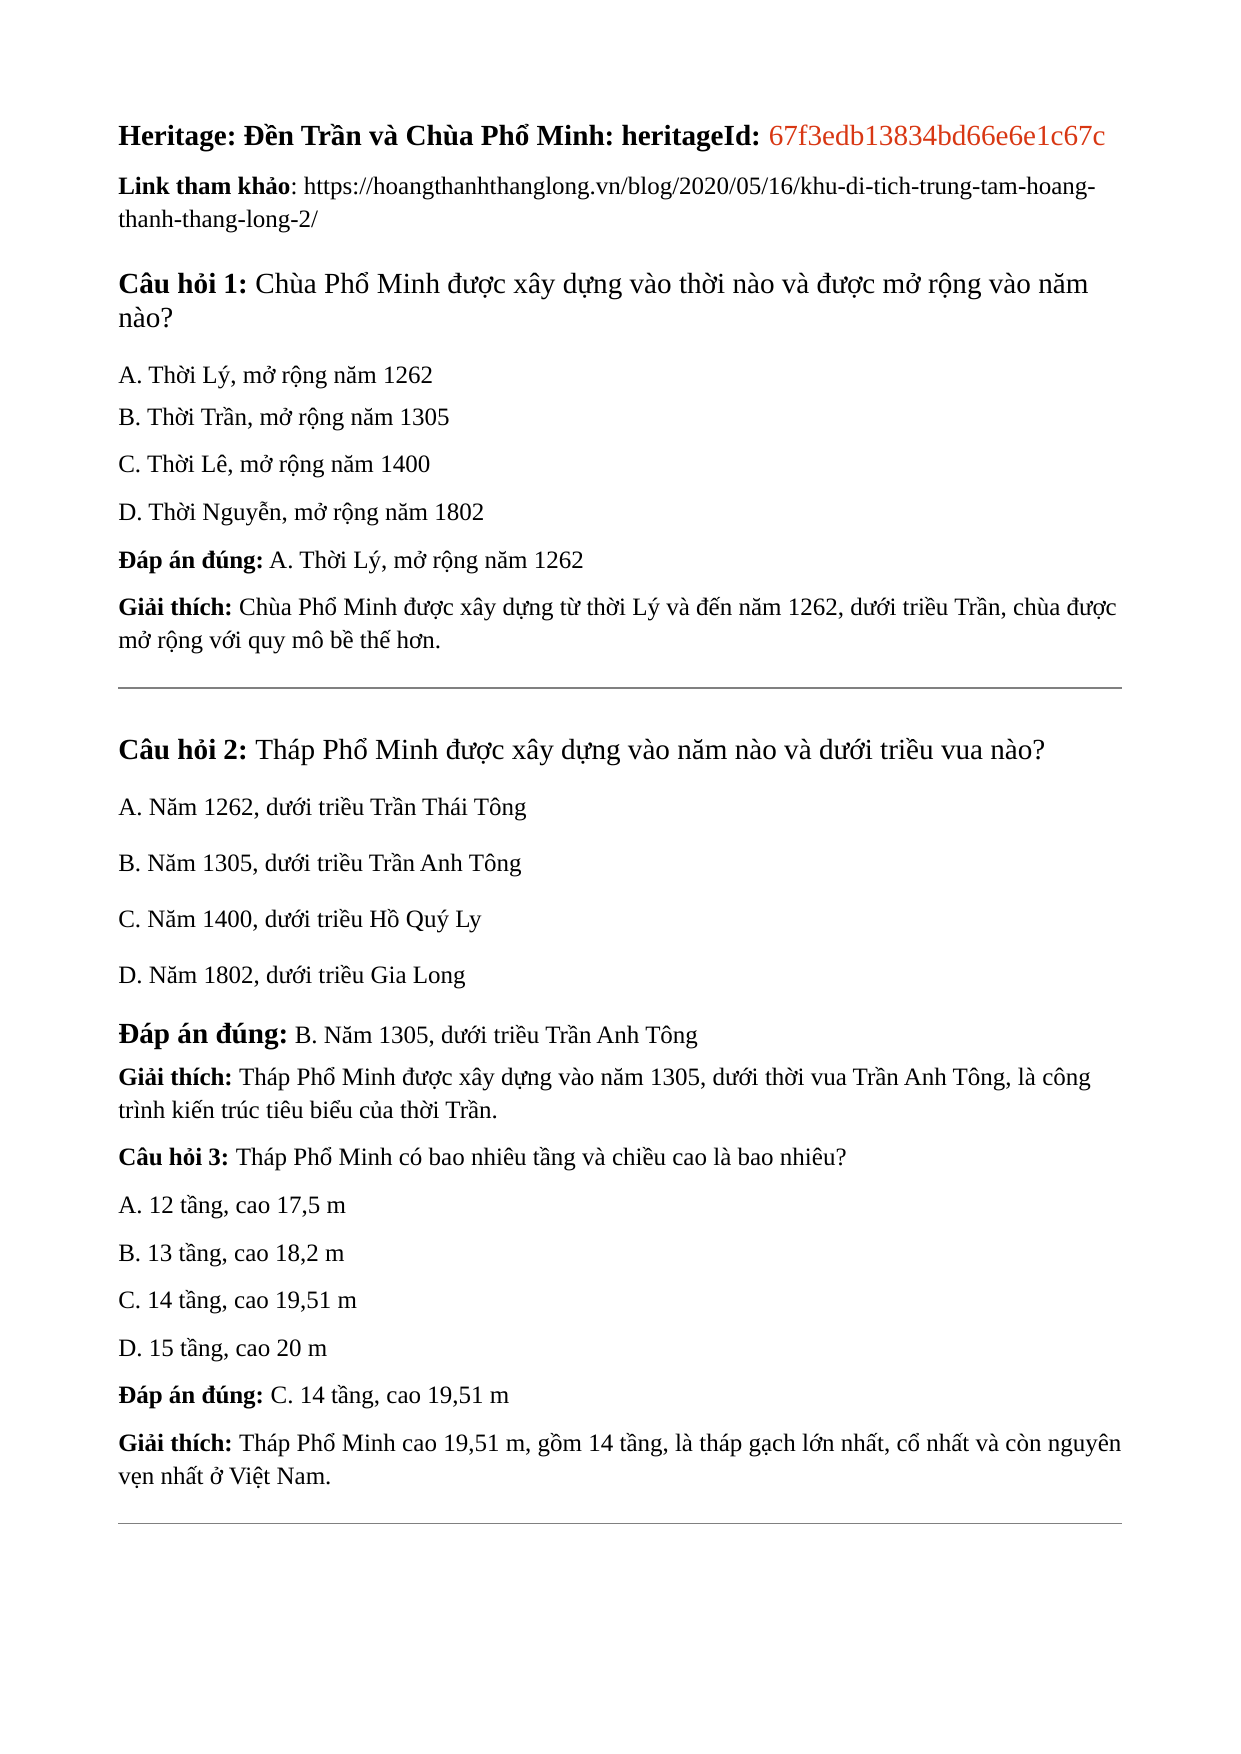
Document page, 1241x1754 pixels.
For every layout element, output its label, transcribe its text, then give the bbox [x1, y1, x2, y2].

text Giải thích: Tháp Phổ Minh cao 19,51 m, gồm 14 tầng, là tháp gạch lớn nhất, cổ nhất và còn nguyên vẹn nhất ở Việt Nam. [118, 1428, 1122, 1490]
text Câu hỏi 3: Tháp Phổ Minh có bao nhiêu tầng và chiều cao là bao nhiêu? [118, 1142, 1122, 1171]
text Giải thích: Tháp Phổ Minh được xây dựng vào năm 1305, dưới thời vua Trần Anh Tông, là công trình kiến trúc tiêu biểu của thời Trần. ​ [118, 1062, 1122, 1123]
text C. Thời Lê, mở rộng năm 1400 [118, 449, 1122, 478]
subtitle C. Năm 1400, dưới triều Hồ Quý Ly [118, 904, 1122, 933]
text D. Thời Nguyễn, mở rộng năm 1802​ [118, 497, 1122, 526]
text Đáp án đúng: A. Thời Lý, mở rộng năm 1262​ [118, 545, 1122, 573]
subtitle A. Năm 1262, dưới triều Trần Thái Tông [118, 792, 1122, 821]
subtitle B. Năm 1305, dưới triều Trần Anh Tông [118, 848, 1122, 877]
text C. 14 tầng, cao 19,51 m [118, 1285, 1122, 1314]
text D. 15 tầng, cao 20 m​ [118, 1333, 1122, 1362]
text Link tham khảo: https://hoangthanhthanglong.vn/blog/2020/05/16/khu-di-tich-trung-tam-hoang-thanh-thang-long-2/ [118, 171, 1122, 233]
text Heritage: Đền Trần và Chùa Phổ Minh: heritageId: 67f3edb13834bd66e6e1c67c [118, 118, 1122, 152]
subtitle Câu hỏi 2: Tháp Phổ Minh được xây dựng vào năm nào và dưới triều vua nào? [118, 732, 1122, 765]
subtitle Câu hỏi 1: Chùa Phổ Minh được xây dựng vào thời nào và được mở rộng vào năm nào? [118, 266, 1122, 333]
text A. 12 tầng, cao 17,5 m [118, 1190, 1122, 1219]
text B. 13 tầng, cao 18,2 m [118, 1238, 1122, 1266]
text B. Thời Trần, mở rộng năm 1305 [118, 402, 1122, 431]
text Giải thích: Chùa Phổ Minh được xây dựng từ thời Lý và đến năm 1262, dưới triều Trần, chùa được mở rộng với quy mô bề thế hơn. [118, 592, 1122, 654]
subtitle Đáp án đúng: B. Năm 1305, dưới triều Trần Anh Tông​ [118, 1016, 1122, 1049]
subtitle A. Thời Lý, mở rộng năm 1262 [118, 361, 1122, 389]
text Đáp án đúng: C. 14 tầng, cao 19,51 m​ [118, 1380, 1122, 1409]
subtitle D. Năm 1802, dưới triều Gia Long​ [118, 960, 1122, 989]
